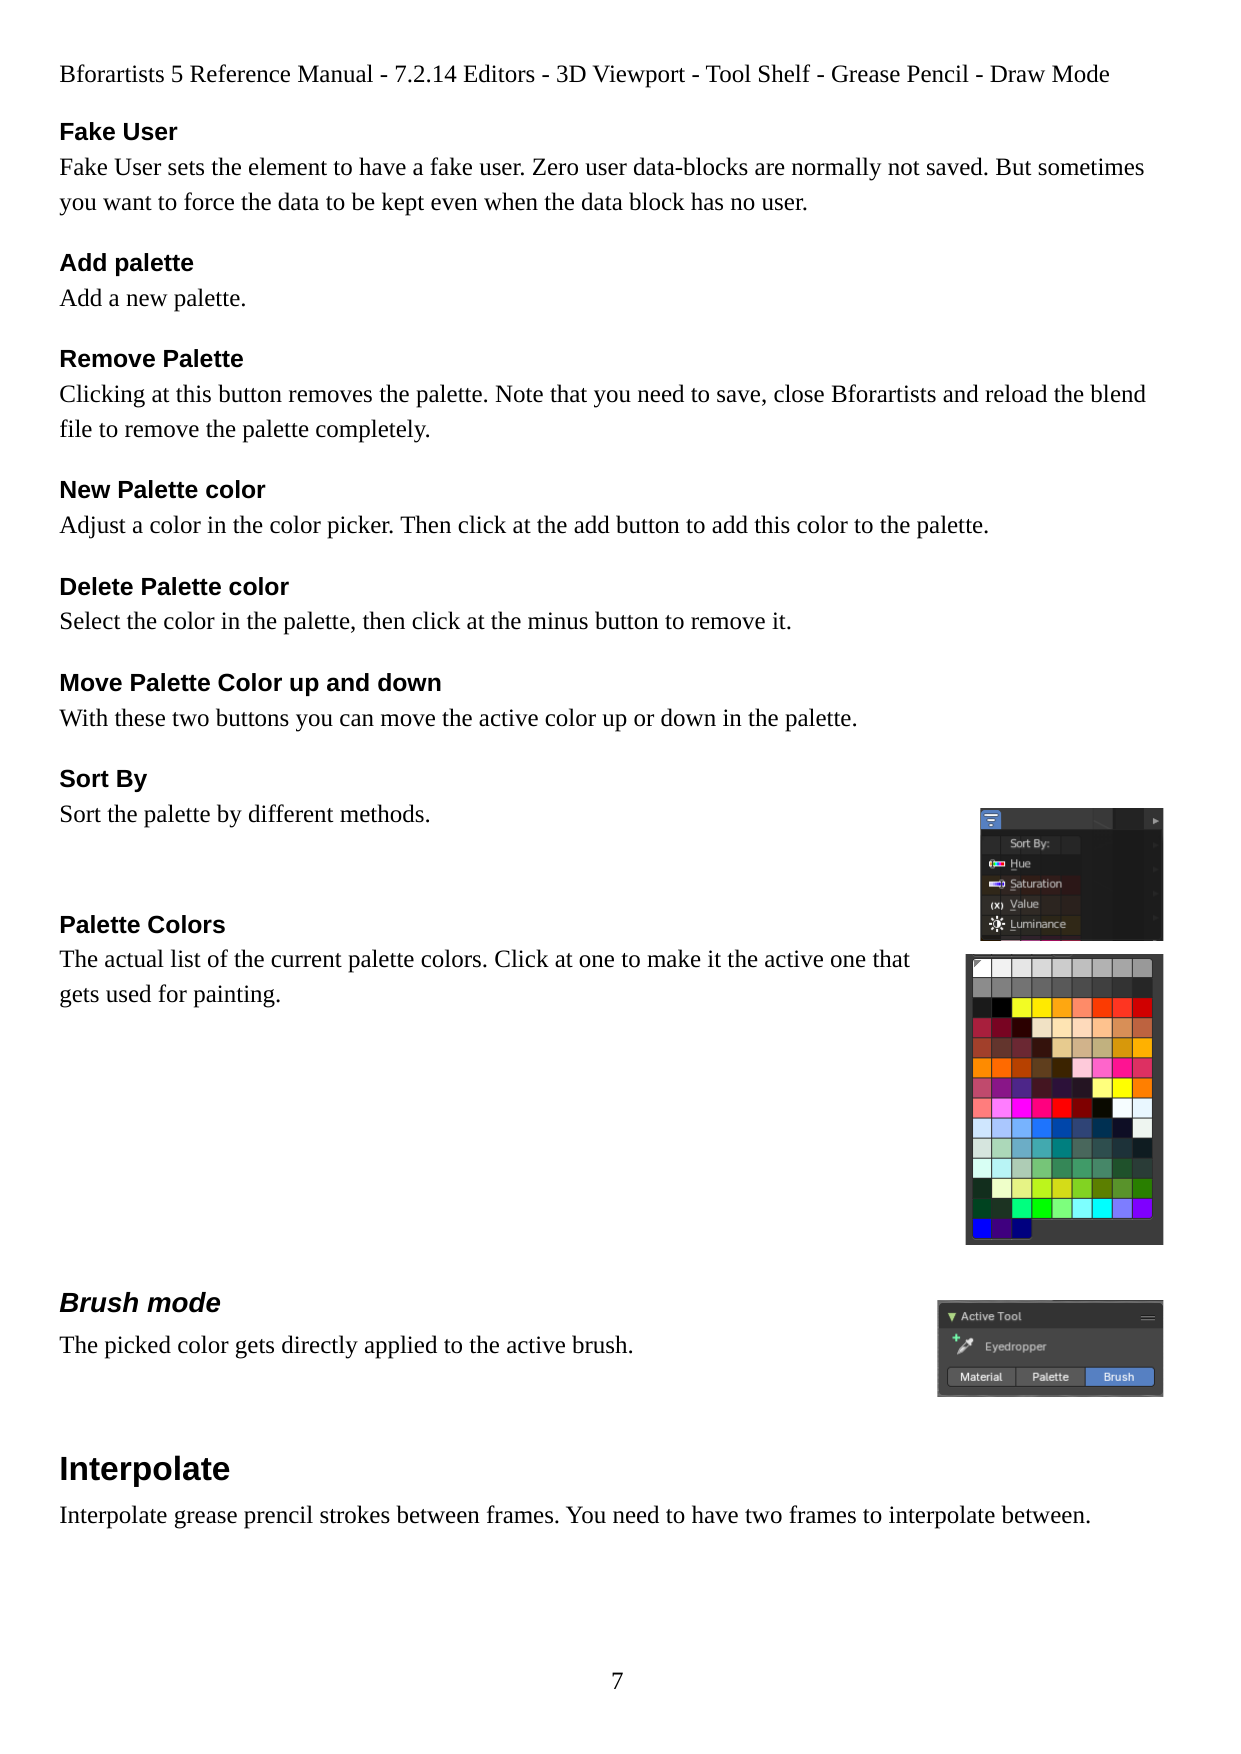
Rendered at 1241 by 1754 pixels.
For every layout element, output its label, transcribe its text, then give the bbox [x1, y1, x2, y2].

subtitle Fake User [59, 117, 1181, 146]
picture [980, 808, 1164, 941]
text Add a new palette. [59, 283, 1181, 312]
subtitle Move Palette Color up and down [59, 668, 1181, 697]
subtitle Palette Colors [59, 910, 980, 938]
text Clicking at this button removes the palette. Note that you need to save, close Bforartists and reload the blend file to remove the palette completely. [59, 379, 1181, 442]
subtitle Add palette [59, 248, 1181, 277]
subtitle Brush mode [59, 1286, 1181, 1318]
subtitle Delete Palette color [59, 572, 1181, 600]
picture [965, 954, 1164, 1245]
text Adjust a color in the color picker. Then click at the add button to add this color to the palette. [59, 510, 1181, 539]
picture [937, 1300, 1164, 1397]
subtitle New Palette color [59, 475, 1181, 504]
subtitle Sort By [59, 764, 1181, 793]
subtitle Remove Palette [59, 344, 1181, 373]
text Interpolate grease prencil strokes between frames. You need to have two frames to interpolate between. [59, 1500, 1181, 1529]
subtitle Interpolate [59, 1449, 1181, 1488]
text Select the color in the palette, then click at the minus button to remove it. [59, 606, 1181, 635]
text Sort the palette by different methods. [59, 799, 1181, 828]
text The actual list of the current palette colors. Click at one to make it the active one that gets used for painting. [59, 944, 1181, 1008]
text The picked color gets directly applied to the active brush. [59, 1330, 937, 1359]
text Fake User sets the element to have a fake user. Zero user data-blocks are normally not saved. But sometimes you want to force the data to be kept even when the data block has no user. [59, 152, 1181, 215]
subtitle [1164, 910, 1181, 938]
text With these two buttons you can move the active color up or down in the palette. [59, 703, 1181, 732]
